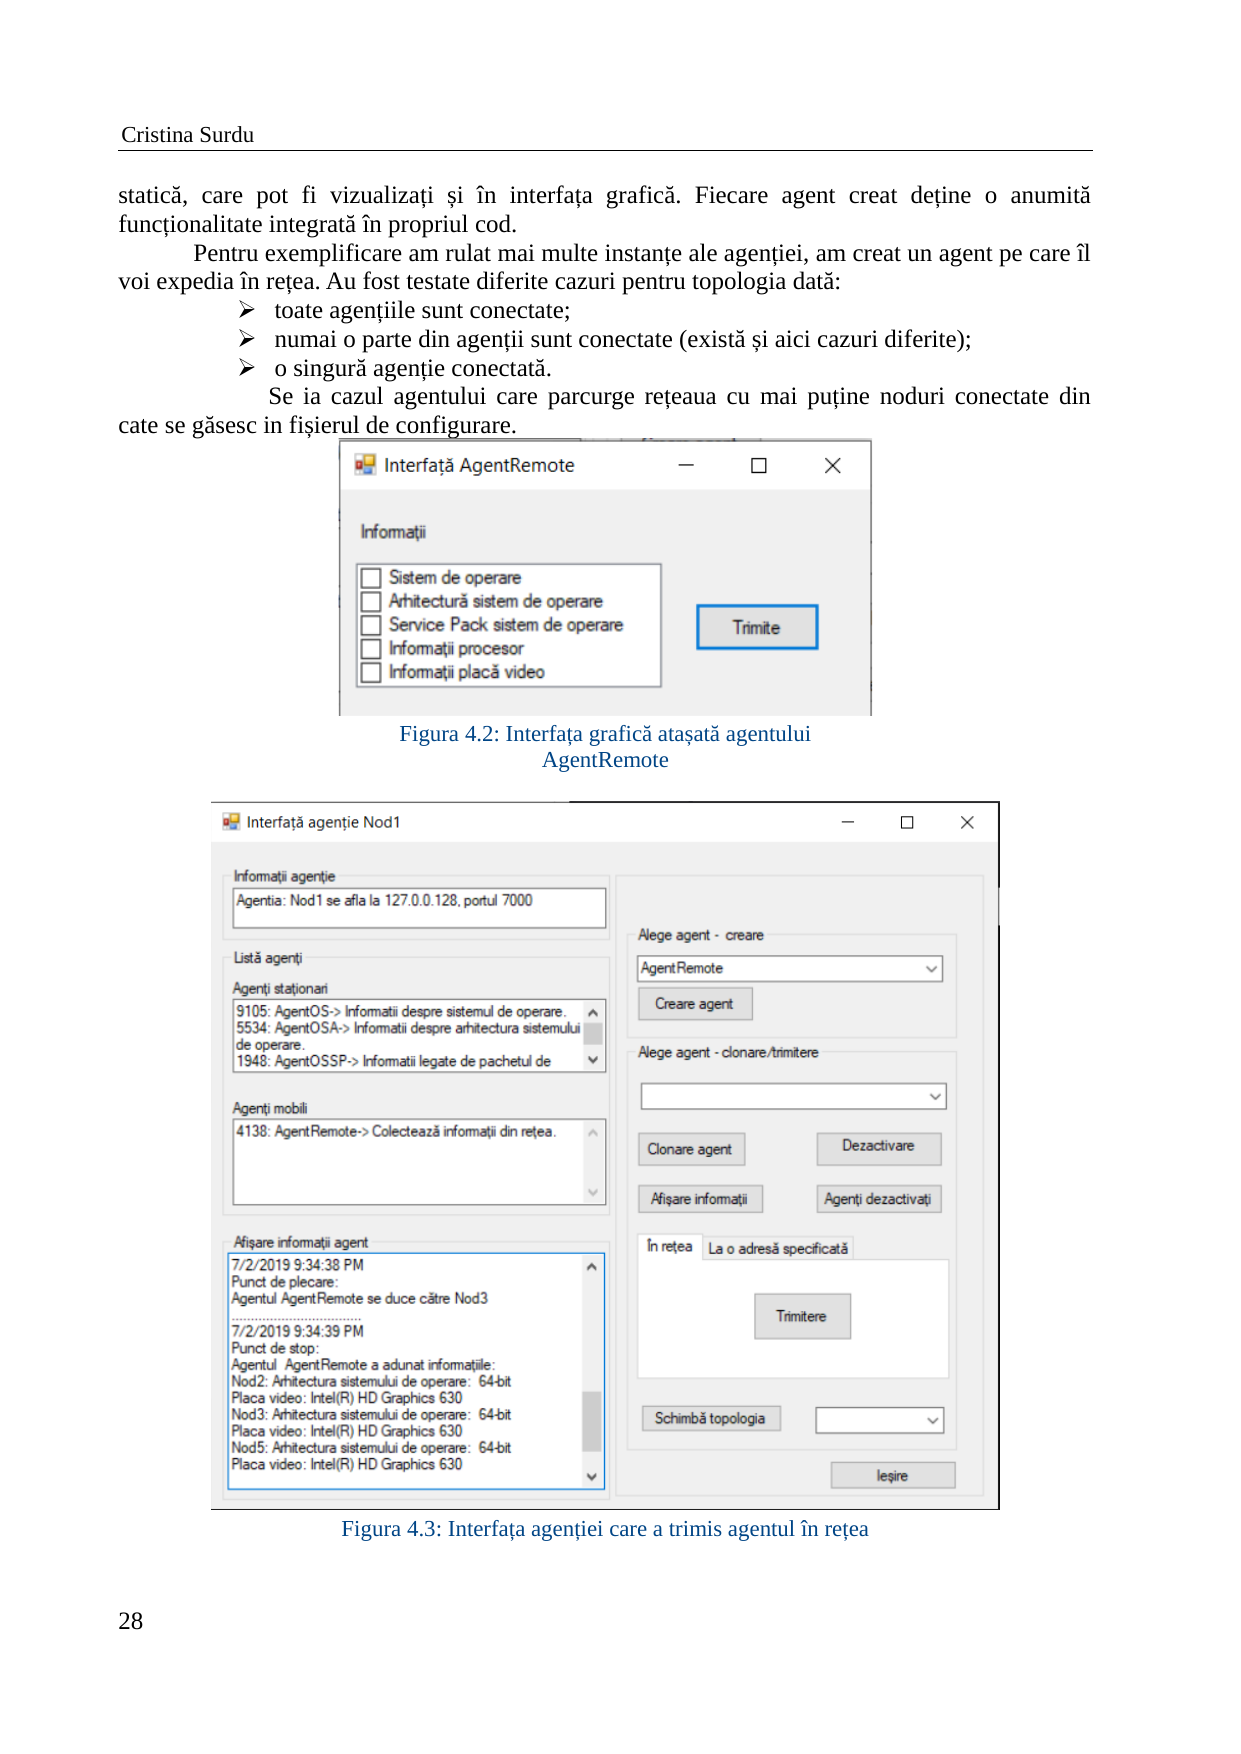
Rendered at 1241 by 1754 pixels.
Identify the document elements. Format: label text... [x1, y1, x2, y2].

text Pentru exemplificare am rulat mai multe instanțe ale agenției, am creat un agent pe care îl voi expedia în rețea. Au fost testate diferite cazuri pentru topologia dată: [118, 238, 1093, 295]
text Se ia cazul agentului care parcurge rețeaua cu mai puține noduri conectate din cate se găsesc in fișierul de configurare. [118, 381, 1093, 439]
list toate agențiile sunt conectate; [237, 295, 1093, 324]
list o singură agenție conectată. [237, 353, 1093, 381]
text Figura 4.3: Interfața agenției care a trimis agentul în rețea [211, 1510, 1000, 1541]
text Figura 4.2: Interfața grafică atașată agentului AgentRemote [338, 716, 872, 773]
picture [338, 438, 873, 716]
picture [211, 801, 1000, 1510]
list numai o parte din agenții sunt conectate (există și aici cazuri diferite); [237, 324, 1093, 353]
text statică, care pot fi vizualizați și în interfața grafică. Fiecare agent creat deține o anumită funcționalitate integrată în propriul cod. [118, 180, 1093, 238]
